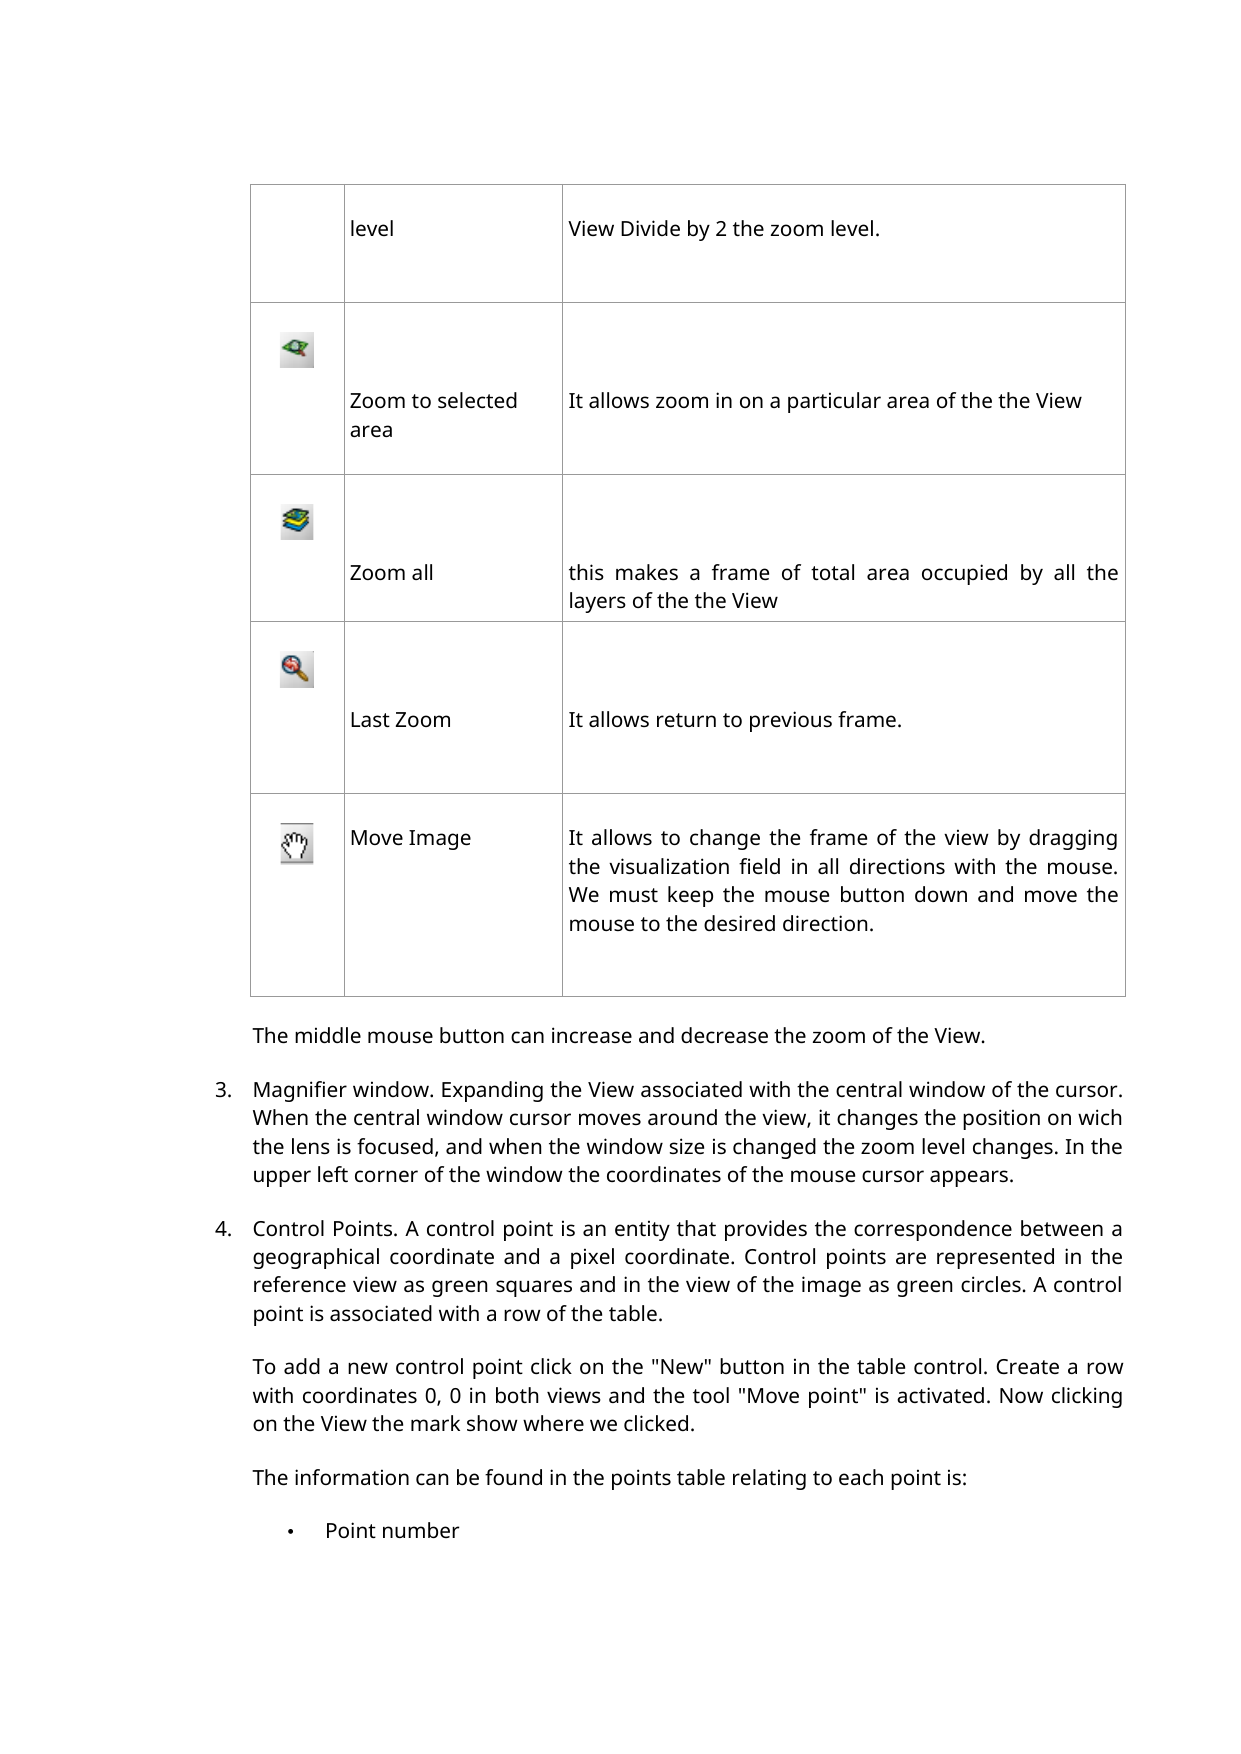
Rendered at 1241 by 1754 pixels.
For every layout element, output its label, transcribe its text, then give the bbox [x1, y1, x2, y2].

list The information can be found in the points table relating to each point is: [215, 1463, 1125, 1491]
picture [280, 504, 314, 540]
list The middle mouse button can increase and decrease the zoom of the View. [215, 1022, 1125, 1050]
table_cell [251, 475, 344, 621]
table_cell It allows to change the frame of the view by dragging the visualization field in all directions with the mouse. We must keep the mouse button down and move the mouse to the desired direction. [563, 794, 1125, 996]
table_cell Zoom all [345, 475, 562, 621]
picture [280, 823, 314, 865]
table_cell [251, 303, 344, 474]
table_cell [251, 622, 344, 793]
list Control Points. A control point is an entity that provides the correspondence between a geographical coordinate and a pixel coordinate. Control points are represented in the reference view as green squares and in the view of the image as green circles. A control point is associated with a row of the table. [215, 1214, 1125, 1327]
list Point number [287, 1516, 1125, 1545]
table_cell level [345, 185, 562, 302]
list Magnifier window. Expanding the View associated with the central window of the cursor. When the central window cursor moves around the view, it changes the position on wich the lens is focused, and when the window size is changed the zoom level changes. In the upper left corner of the window the coordinates of the mouse cursor appears. [215, 1075, 1125, 1189]
table_cell View Divide by 2 the zoom level. [563, 185, 1125, 302]
table_cell this makes a frame of total area occupied by all the layers of the the View [563, 475, 1125, 621]
table_cell [251, 185, 344, 302]
table_cell Last Zoom [345, 622, 562, 793]
table_cell Move Image [345, 794, 562, 996]
table_cell It allows return to previous frame. [563, 622, 1125, 793]
list To add a new control point click on the "New" button in the table control. Create a row with coordinates 0, 0 in both views and the tool "Move point" is activated. Now clicking on the View the mark show where we clicked. [215, 1352, 1125, 1438]
table_cell It allows zoom in on a particular area of the the View [563, 303, 1125, 474]
picture [279, 332, 314, 368]
picture [279, 651, 314, 688]
table_cell Zoom to selected area [345, 303, 562, 474]
table_cell [251, 794, 344, 996]
